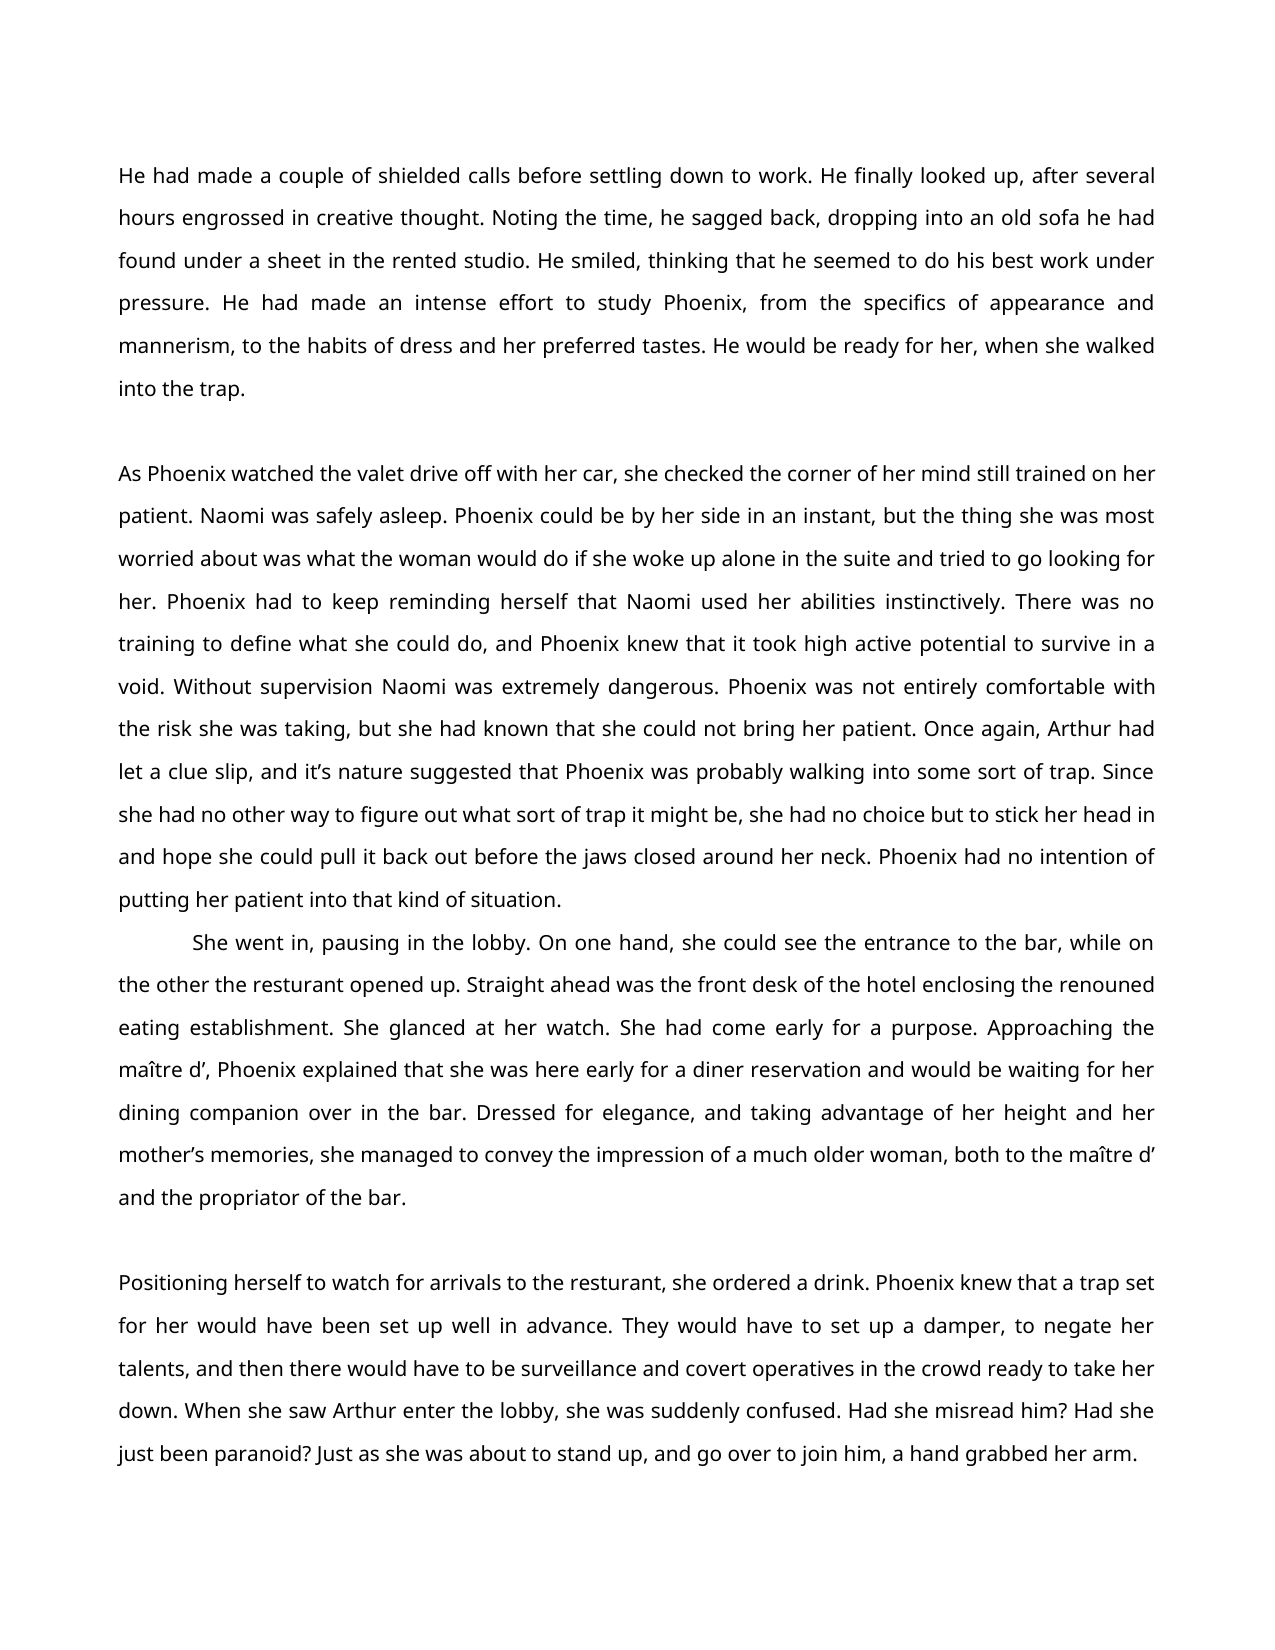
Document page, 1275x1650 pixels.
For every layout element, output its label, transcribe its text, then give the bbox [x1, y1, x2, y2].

text As Phoenix watched the valet drive off with her car, she checked the corner of her mind still trained on her patient. Naomi was safely asleep. Phoenix could be by her side in an instant, but the thing she was most worried about was what the woman would do if she woke up alone in the suite and tried to go looking for her. Phoenix had to keep reminding herself that Naomi used her abilities instinctively. There was no training to define what she could do, and Phoenix knew that it took high active potential to survive in a void. Without supervision Naomi was extremely dangerous. Phoenix was not entirely comfortable with the risk she was taking, but she had known that she could not bring her patient. Once again, Arthur had let a clue slip, and it’s nature suggested that Phoenix was probably walking into some sort of trap. Since she had no other way to figure out what sort of trap it might be, she had no choice but to stick her head in and hope she could pull it back out before the jaws closed around her neck. Phoenix had no intention of putting her patient into that kind of situation. [118, 459, 1157, 913]
text He had made a couple of shielded calls before settling down to work. He finally looked up, after several hours engrossed in creative thought. Noting the time, he sagged back, dropping into an old sofa he had found under a sheet in the rented studio. He smiled, thinking that he seemed to do his best work under pressure. He had made an intense effort to study Phoenix, from the specifics of appearance and mannerism, to the habits of dress and her preferred tastes. He would be ready for her, when she walked into the trap. [118, 161, 1157, 402]
text Positioning herself to watch for arrivals to the resturant, she ordered a drink. Phoenix knew that a trap set for her would have been set up well in advance. They would have to set up a damper, to negate her talents, and then there would have to be surveillance and covert operatives in the crowd ready to take her down. When she saw Arthur enter the lobby, she was suddenly confused. Had she misread him? Had she just been paranoid? Just as she was about to stand up, and go over to join him, a hand grabbed her arm. [118, 1268, 1157, 1467]
text She went in, pausing in the lobby. On one hand, she could see the entrance to the bar, while on the other the resturant opened up. Straight ahead was the front desk of the hotel enclosing the renouned eating establishment. She glanced at her watch. She had come early for a purpose. Approaching the maître d’, Phoenix explained that she was here early for a diner reservation and would be waiting for her dining companion over in the bar. Dressed for elegance, and taking advantage of her height and her mother’s memories, she managed to convey the impression of a much older woman, both to the maître d’ and the propriator of the bar. [118, 928, 1157, 1212]
